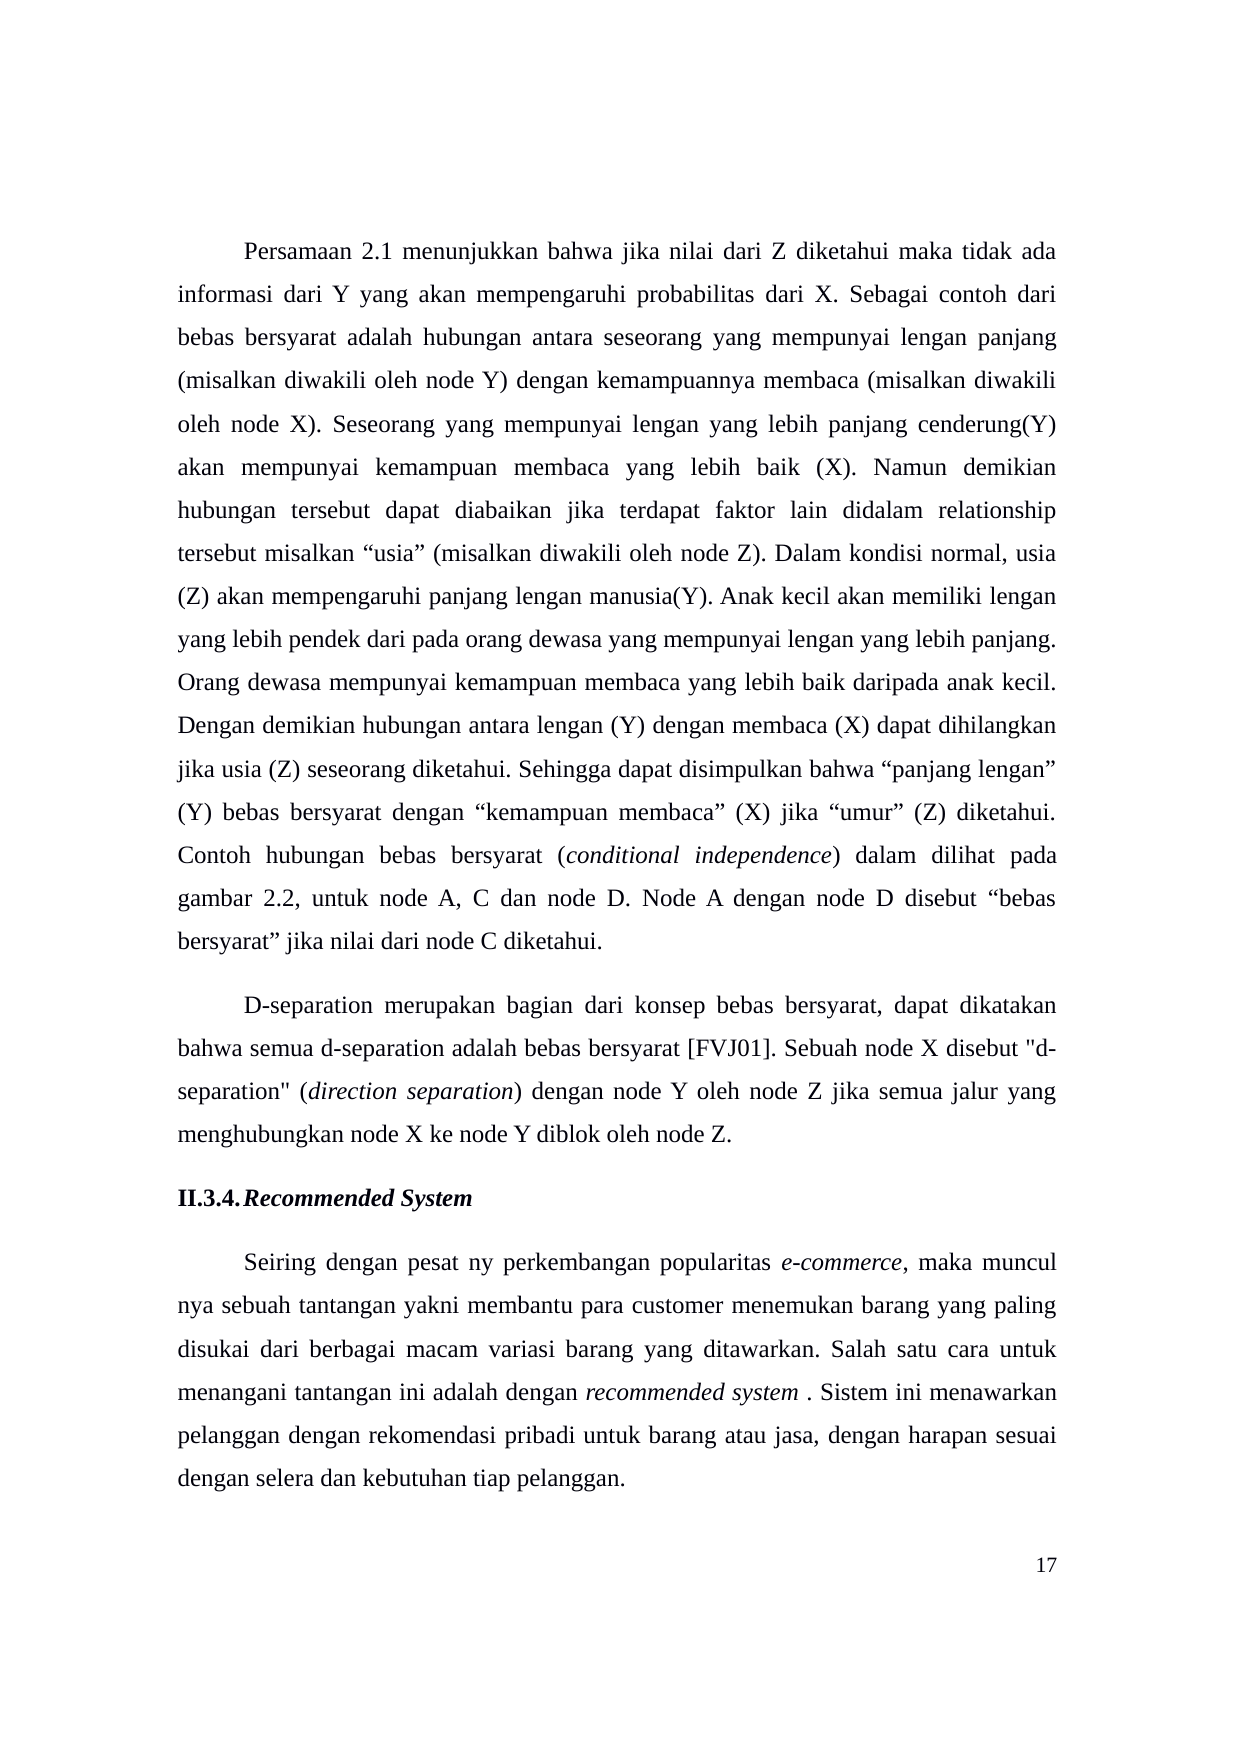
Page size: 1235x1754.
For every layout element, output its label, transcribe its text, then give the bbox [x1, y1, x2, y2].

text Seiring dengan pesat ny perkembangan popularitas e-commerce, maka muncul nya sebuah tantangan yakni membantu para customer menemukan barang yang paling disukai dari berbagai macam variasi barang yang ditawarkan. Salah satu cara untuk menangani tantangan ini adalah dengan recommended system . Sistem ini menawarkan pelanggan dengan rekomendasi pribadi untuk barang atau jasa, dengan harapan sesuai dengan selera dan kebutuhan tiap pelanggan. [177, 1247, 1057, 1492]
text Persamaan 2.1 menunjukkan bahwa jika nilai dari Z diketahui maka tidak ada informasi dari Y yang akan mempengaruhi probabilitas dari X. Sebagai contoh dari bebas bersyarat adalah hubungan antara seseorang yang mempunyai lengan panjang (misalkan diwakili oleh node Y) dengan kemampuannya membaca (misalkan diwakili oleh node X). Seseorang yang mempunyai lengan yang lebih panjang cenderung(Y) akan mempunyai kemampuan membaca yang lebih baik (X). Namun demikian hubungan tersebut dapat diabaikan jika terdapat faktor lain didalam relationship tersebut misalkan “usia” (misalkan diwakili oleh node Z). Dalam kondisi normal, usia (Z) akan mempengaruhi panjang lengan manusia(Y). Anak kecil akan memiliki lengan yang lebih pendek dari pada orang dewasa yang mempunyai lengan yang lebih panjang. Orang dewasa mempunyai kemampuan membaca yang lebih baik daripada anak kecil. Dengan demikian hubungan antara lengan (Y) dengan membaca (X) dapat dihilangkan jika usia (Z) seseorang diketahui. Sehingga dapat disimpulkan bahwa “panjang lengan” (Y) bebas bersyarat dengan “kemampuan membaca” (X) jika “umur” (Z) diketahui. Contoh hubungan bebas bersyarat (conditional independence) dalam dilihat pada gambar 2.2, untuk node A, C dan node D. Node A dengan node D disebut “bebas bersyarat” jika nilai dari node C diketahui. [177, 236, 1057, 955]
text D-separation merupakan bagian dari konsep bebas bersyarat, dapat dikatakan bahwa semua d-separation adalah bebas bersyarat [FVJ01]. Sebuah node X disebut "d-separation" (direction separation) dengan node Y oleh node Z jika semua jalur yang menghubungkan node X ke node Y diblok oleh node Z. [177, 990, 1057, 1148]
subtitle Recommended System [177, 1183, 1057, 1212]
